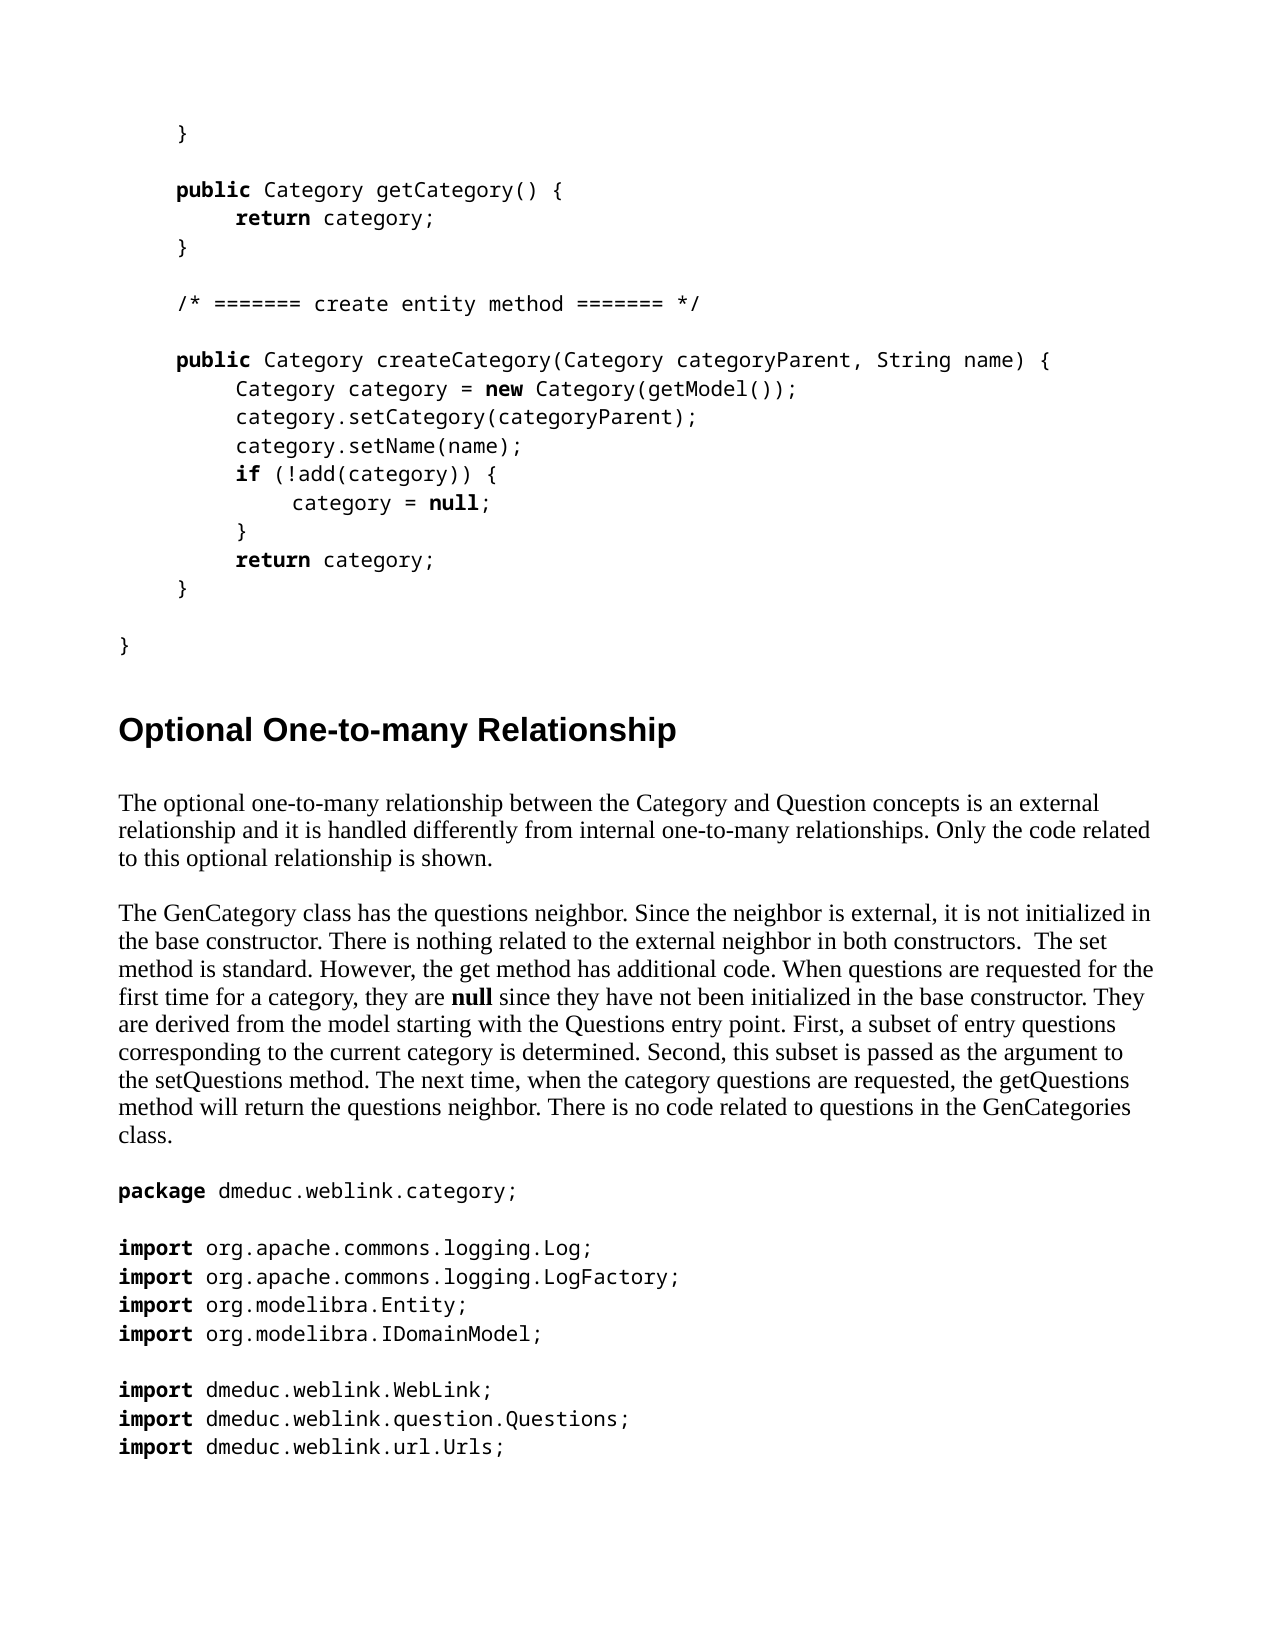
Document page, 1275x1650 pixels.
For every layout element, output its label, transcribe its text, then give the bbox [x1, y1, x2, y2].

text import org.modelibra.Entity; [118, 1290, 1157, 1319]
text import dmeduc.weblink.question.Questions; [118, 1404, 1157, 1432]
text package dmeduc.weblink.category; [118, 1177, 1157, 1205]
text } [118, 630, 1157, 658]
text Category category = new Category(getModel()); [118, 374, 1157, 402]
text The optional one-to-many relationship between the Category and Question concepts is an external relationship and it is handled differently from internal one-to-many relationships. Only the code related to this optional relationship is shown. [118, 789, 1157, 872]
text category.setCategory(categoryParent); [118, 402, 1157, 431]
text } [118, 573, 1157, 602]
text import dmeduc.weblink.url.Urls; [118, 1432, 1157, 1461]
text } [118, 232, 1157, 260]
text return category; [118, 545, 1157, 573]
text public Category getCategory() { [118, 175, 1157, 203]
text import org.apache.commons.logging.Log; [118, 1233, 1157, 1262]
text if (!add(category)) { [118, 459, 1157, 488]
subtitle Optional One-to-many Relationship [118, 711, 1157, 748]
text import dmeduc.weblink.WebLink; [118, 1376, 1157, 1404]
text /* ======= create entity method ======= */ [118, 289, 1157, 317]
text public Category createCategory(Category categoryParent, String name) { [118, 346, 1157, 374]
text The GenCategory class has the questions neighbor. Since the neighbor is external, it is not initialized in the base constructor. There is nothing related to the external neighbor in both constructors. The set method is standard. However, the get method has additional code. When questions are requested for the first time for a category, they are null since they have not been initialized in the base constructor. They are derived from the model starting with the Questions entry point. First, a subset of entry questions corresponding to the current category is determined. Second, this subset is passed as the argument to the setQuestions method. The next time, when the category questions are requested, the getQuestions method will return the questions neighbor. There is no code related to questions in the GenCategories class. [118, 899, 1157, 1149]
text category = null; [118, 488, 1157, 516]
text category.setName(name); [118, 431, 1157, 459]
text return category; [118, 203, 1157, 232]
text } [118, 516, 1157, 545]
text import org.apache.commons.logging.LogFactory; [118, 1262, 1157, 1290]
text } [118, 118, 1157, 147]
text import org.modelibra.IDomainModel; [118, 1319, 1157, 1347]
